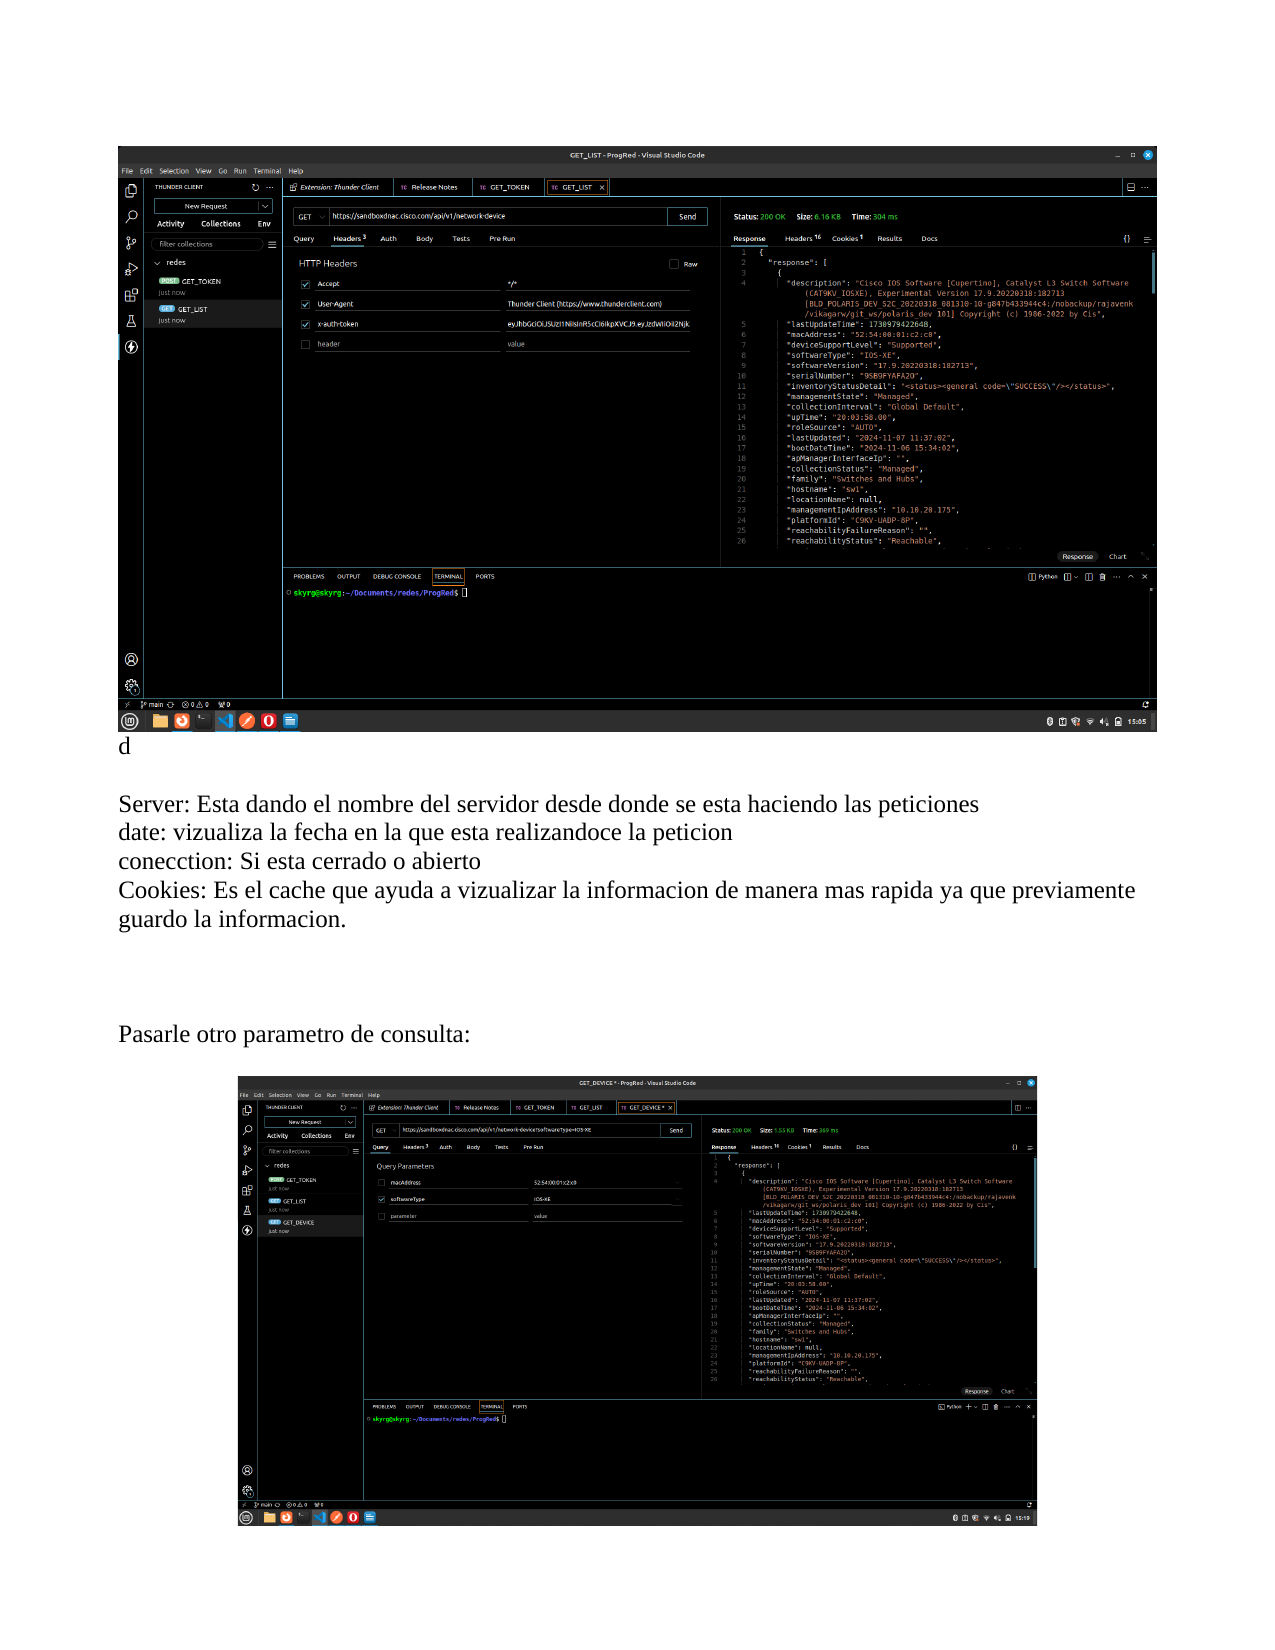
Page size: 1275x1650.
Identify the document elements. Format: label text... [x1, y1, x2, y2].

picture [237, 1076, 1038, 1526]
text Cookies: Es el cache que ayuda a vizualizar la informacion de manera mas rapida ya que previamente guardo la informacion. [118, 875, 1157, 932]
text Server: Esta dando el nombre del servidor desde donde se esta haciendo las peticiones [118, 789, 1157, 817]
text conecction: Si esta cerrado o abierto [118, 846, 1157, 875]
text date: vizualiza la fecha en la que esta realizandoce la peticion [118, 817, 1157, 846]
text Pasarle otro parametro de consulta: [118, 1019, 1157, 1047]
text d [118, 732, 1157, 760]
picture [118, 146, 1157, 732]
